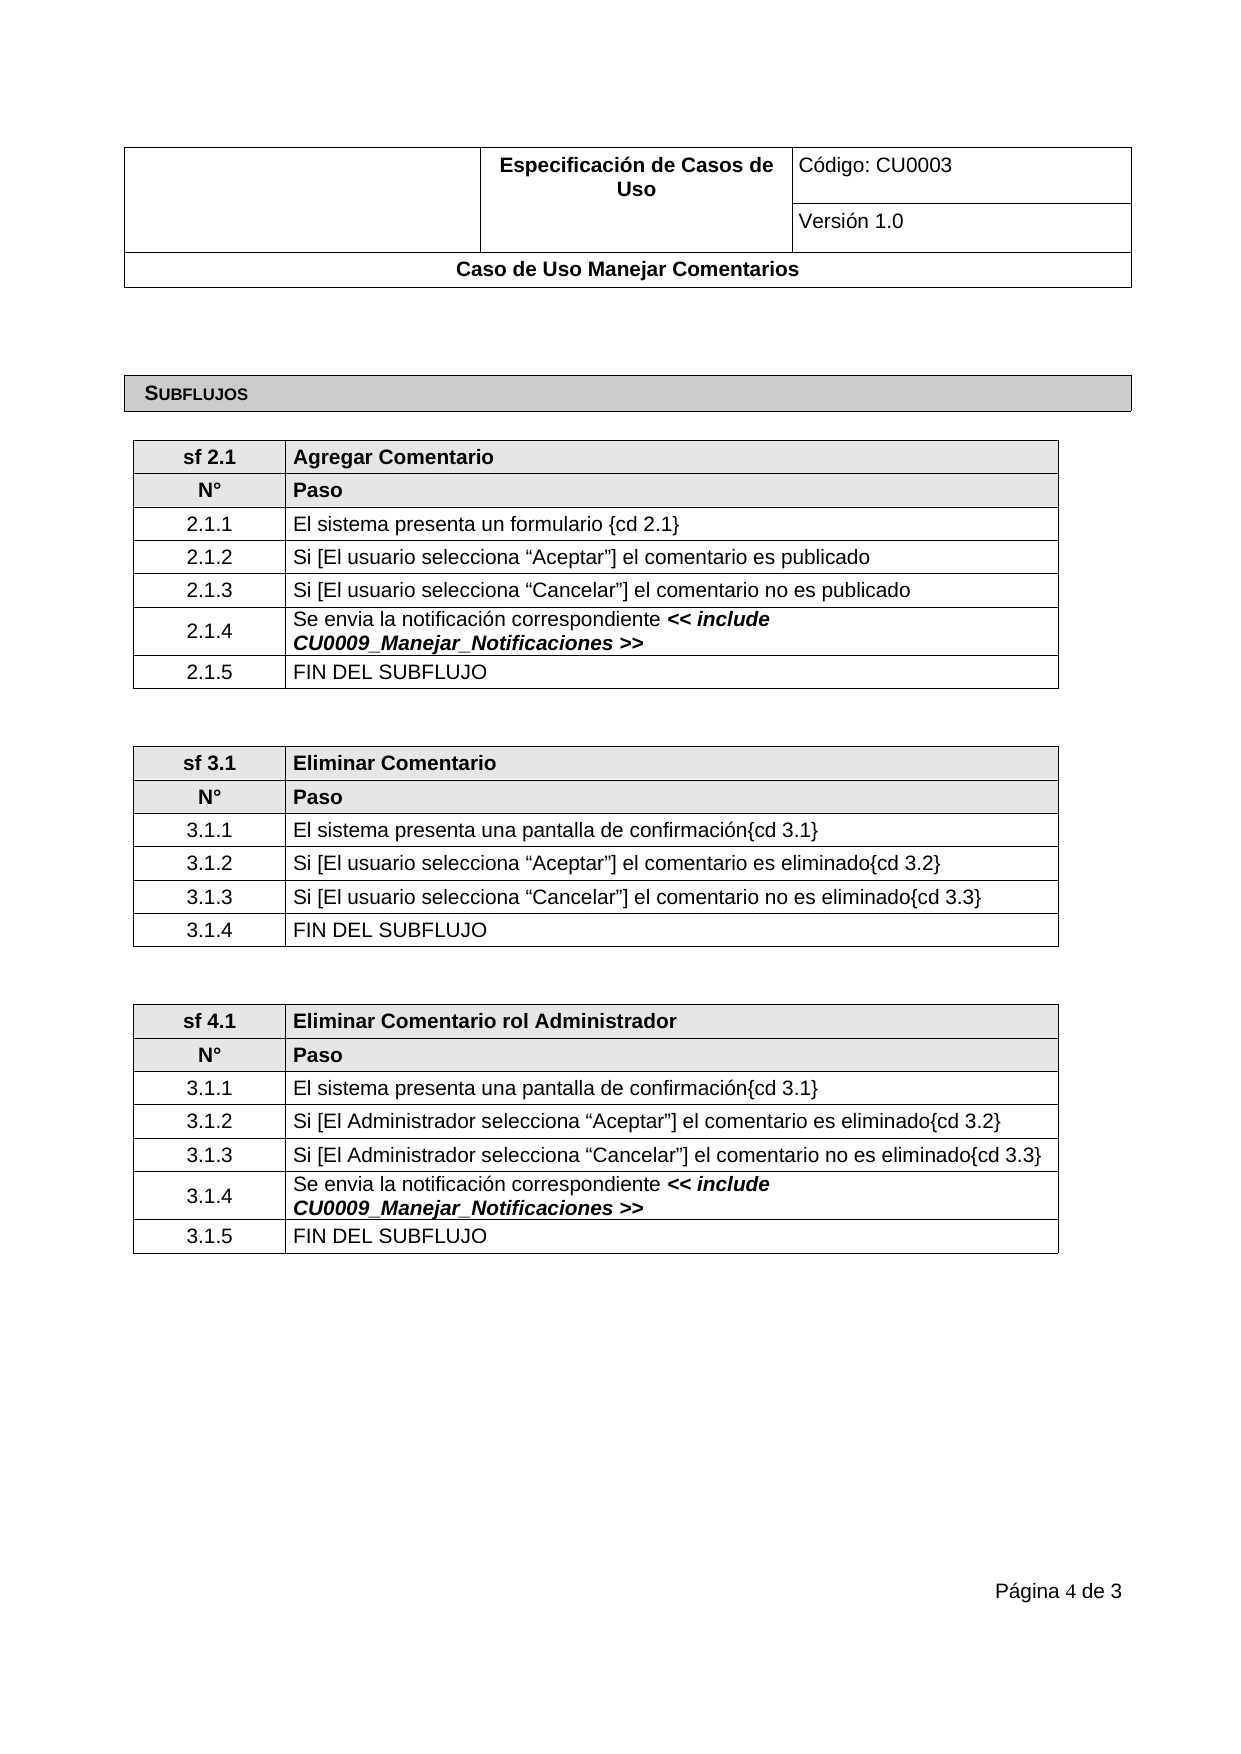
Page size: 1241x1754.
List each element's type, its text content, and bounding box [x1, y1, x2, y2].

table_cell N° [134, 1039, 285, 1071]
table_cell Si [El Administrador selecciona “Cancelar”] el comentario no es eliminado{cd 3.3} [286, 1139, 1058, 1171]
table_header Eliminar Comentario rol Administrador [286, 1005, 1058, 1038]
table_header Agregar Comentario [286, 441, 1058, 473]
table_cell 2.1.1 [134, 508, 285, 540]
table_cell 2.1.4 [134, 608, 285, 655]
table_cell 3.1.3 [134, 881, 285, 913]
table_cell 2.1.3 [134, 574, 285, 606]
table_cell El sistema presenta una pantalla de confirmación{cd 3.1} [286, 1072, 1058, 1104]
table_header sf 4.1 [134, 1005, 285, 1038]
table_header Eliminar Comentario [286, 747, 1058, 779]
table_cell Paso [286, 781, 1058, 813]
table_cell 3.1.3 [134, 1139, 285, 1171]
table_cell Se envia la notificación correspondiente << include CU0009_Manejar_Notificaciones >> [286, 608, 1058, 655]
table_cell Se envia la notificación correspondiente << include CU0009_Manejar_Notificaciones >> [286, 1172, 1058, 1219]
table_cell Si [El Administrador selecciona “Aceptar”] el comentario es eliminado{cd 3.2} [286, 1105, 1058, 1138]
table_cell El sistema presenta un formulario {cd 2.1} [286, 508, 1058, 540]
table_cell FIN DEL SUBFLUJO [286, 1220, 1058, 1253]
table_header sf 3.1 [134, 747, 285, 779]
table_cell 2.1.5 [134, 656, 285, 688]
table_cell N° [134, 781, 285, 813]
table_cell Si [El usuario selecciona “Cancelar”] el comentario no es eliminado{cd 3.3} [286, 881, 1058, 913]
table_cell 3.1.2 [134, 1105, 285, 1138]
table_cell Si [El usuario selecciona “Cancelar”] el comentario no es publicado [286, 574, 1058, 606]
table_cell N° [134, 474, 285, 506]
table_cell 3.1.1 [134, 814, 285, 846]
table_cell 3.1.4 [134, 1172, 285, 1219]
table_cell 3.1.1 [134, 1072, 285, 1104]
table_header sf 2.1 [134, 441, 285, 473]
table_header Subflujos [125, 376, 1131, 411]
table_cell 3.1.5 [134, 1220, 285, 1253]
table_cell El sistema presenta una pantalla de confirmación{cd 3.1} [286, 814, 1058, 846]
table_cell Si [El usuario selecciona “Aceptar”] el comentario es publicado [286, 541, 1058, 573]
table_cell 3.1.4 [134, 914, 285, 946]
table_cell 3.1.2 [134, 847, 285, 879]
table_cell Paso [286, 1039, 1058, 1071]
table_cell 2.1.2 [134, 541, 285, 573]
table_cell FIN DEL SUBFLUJO [286, 656, 1058, 688]
table_cell FIN DEL SUBFLUJO [286, 914, 1058, 946]
table_cell Si [El usuario selecciona “Aceptar”] el comentario es eliminado{cd 3.2} [286, 847, 1058, 879]
table_cell Paso [286, 474, 1058, 506]
